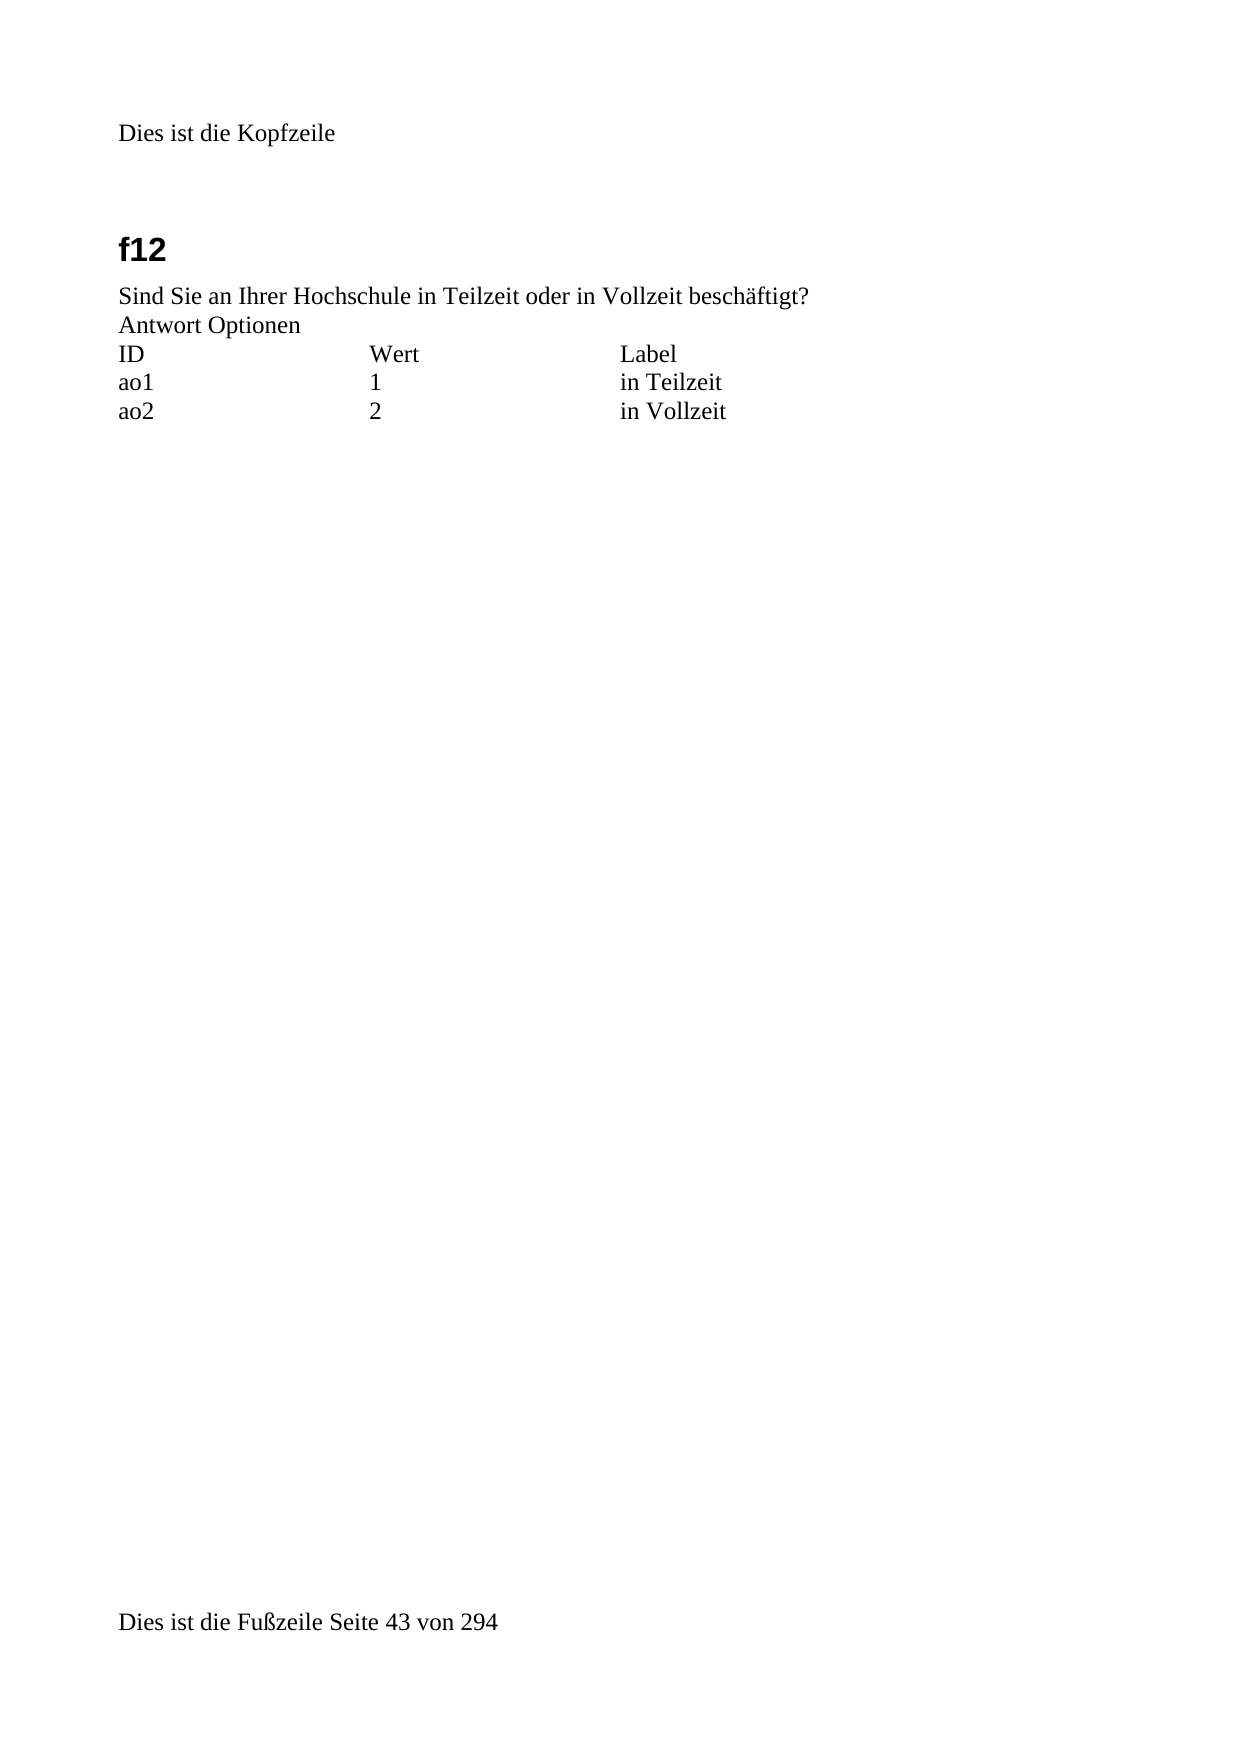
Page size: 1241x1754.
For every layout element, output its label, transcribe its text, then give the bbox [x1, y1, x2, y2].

table_header Wert [369, 339, 620, 367]
table_cell ao1 [118, 368, 369, 396]
table_cell 2 [369, 396, 620, 425]
table_cell 1 [369, 368, 620, 396]
text Sind Sie an Ihrer Hochschule in Teilzeit oder in Vollzeit beschäftigt? [118, 281, 1122, 310]
subtitle f12 [118, 230, 1122, 269]
text Antwort Optionen [118, 310, 1122, 339]
table_header Label [620, 339, 871, 367]
table_cell in Teilzeit [620, 368, 871, 396]
table_header ID [118, 339, 369, 367]
table_cell ao2 [118, 396, 369, 425]
table_cell in Vollzeit [620, 396, 871, 425]
